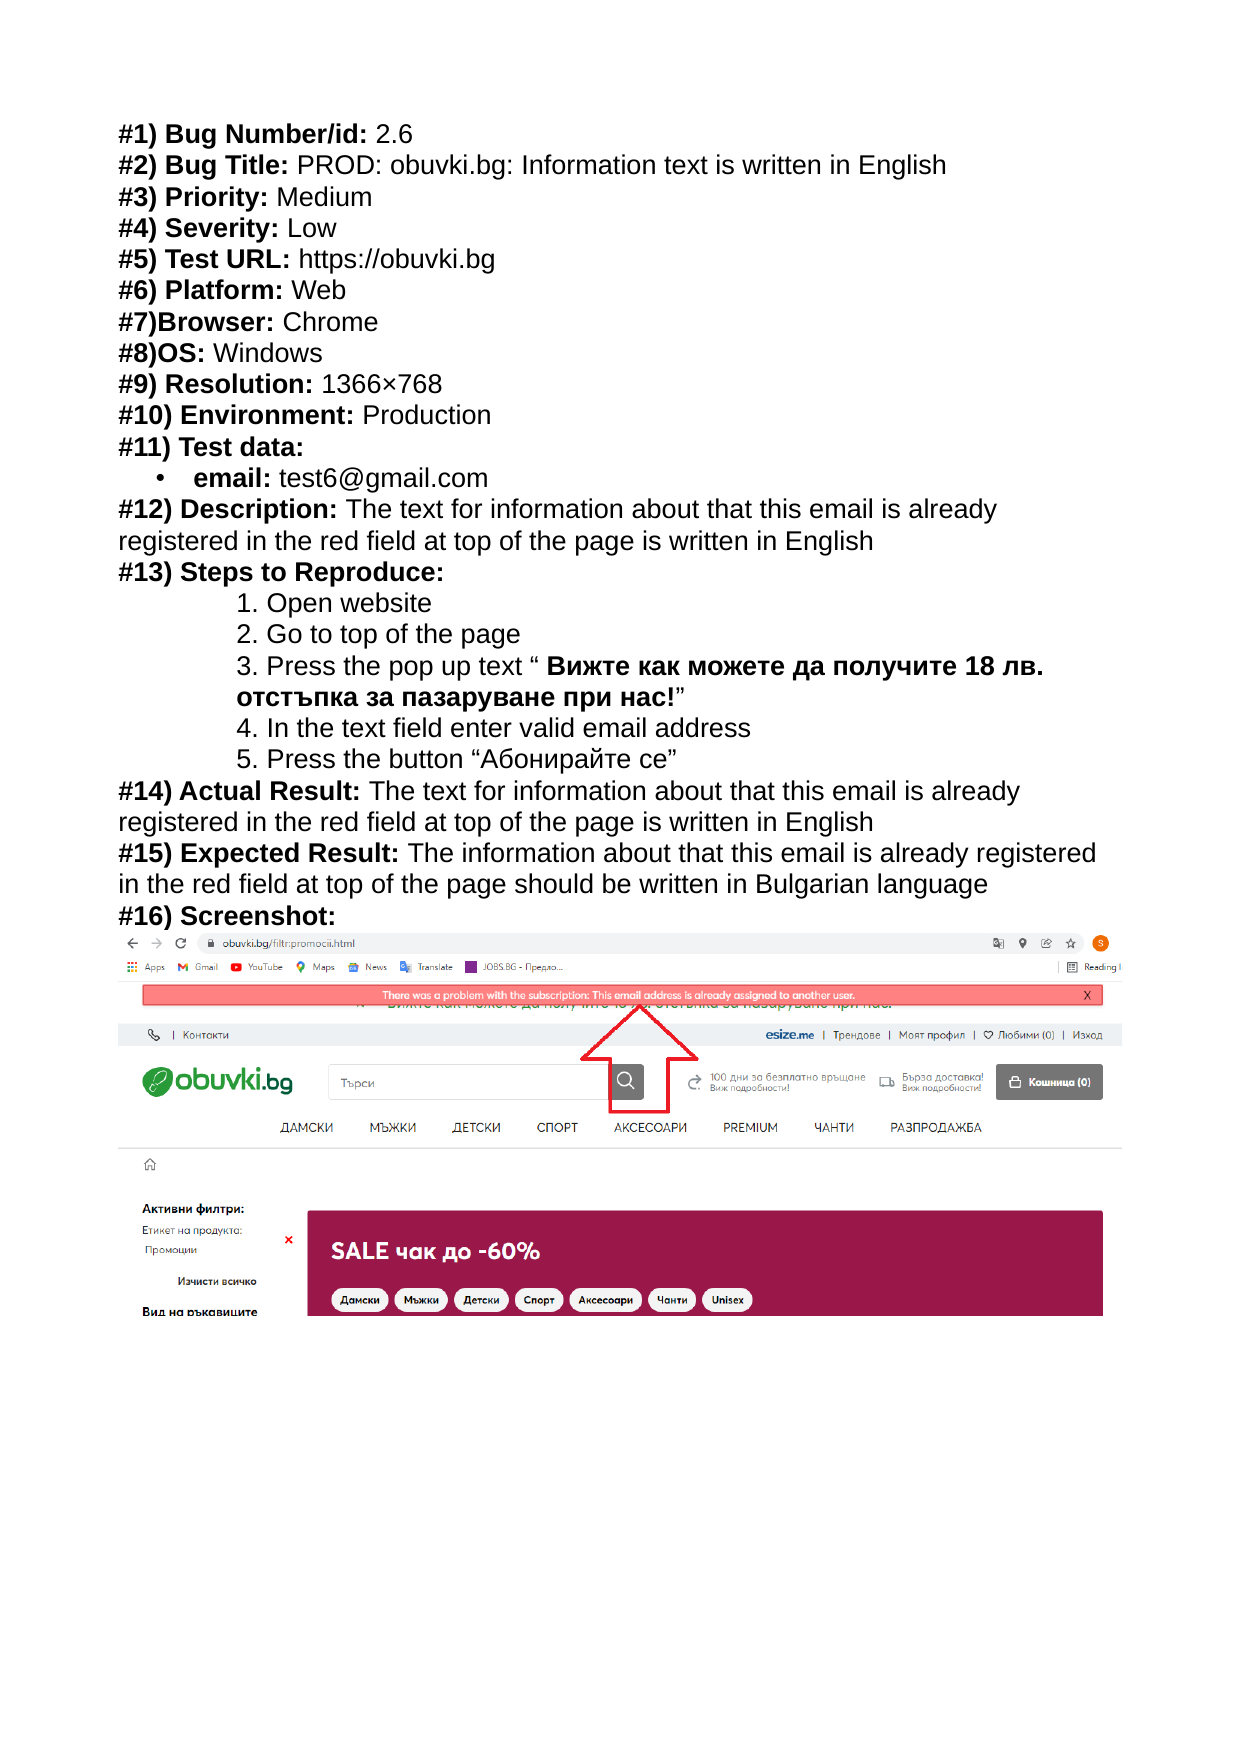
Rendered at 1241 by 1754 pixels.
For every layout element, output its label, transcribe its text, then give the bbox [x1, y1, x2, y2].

text #13) Steps to Reproduce: [118, 556, 1122, 587]
text #1) Bug Number/id: 2.6 [118, 118, 1122, 149]
text #6) Platform: Web [118, 274, 1122, 306]
text 1. Open website [118, 587, 1122, 618]
picture [118, 930, 1123, 1316]
text #15) Expected Result: The information about that this email is already registered in the red field at top of the page should be written in Bulgarian language [118, 837, 1122, 899]
text #10) Environment: Production [118, 399, 1122, 431]
text 4. In the text field enter valid email address [118, 712, 1122, 743]
text #16) Screenshot: [118, 899, 1122, 930]
text #4) Severity: Low [118, 212, 1122, 243]
text #11) Test data: [118, 431, 1122, 462]
text 5. Press the button “Абонирайте се” [118, 743, 1122, 774]
text #14) Actual Result: The text for information about that this email is already registered in the red field at top of the page is written in English [118, 774, 1122, 837]
text 2. Go to top of the page [118, 618, 1122, 649]
text #9) Resolution: 1366×768 [118, 368, 1122, 399]
text #8)OS: Windows [118, 337, 1122, 368]
text #7)Browser: Chrome [118, 306, 1122, 337]
text 3. Press the pop up text “ Вижте как можете да получите 18 лв. отстъпка за пазаруване при нас!” [118, 649, 1122, 712]
text #5) Test URL: https://obuvki.bg [118, 243, 1122, 274]
text #3) Priority: Medium [118, 181, 1122, 212]
list email: test6@gmail.com [156, 462, 1122, 493]
text #2) Bug Title: PROD: obuvki.bg: Information text is written in English [118, 149, 1122, 181]
text #12) Description: The text for information about that this email is already registered in the red field at top of the page is written in English [118, 493, 1122, 556]
